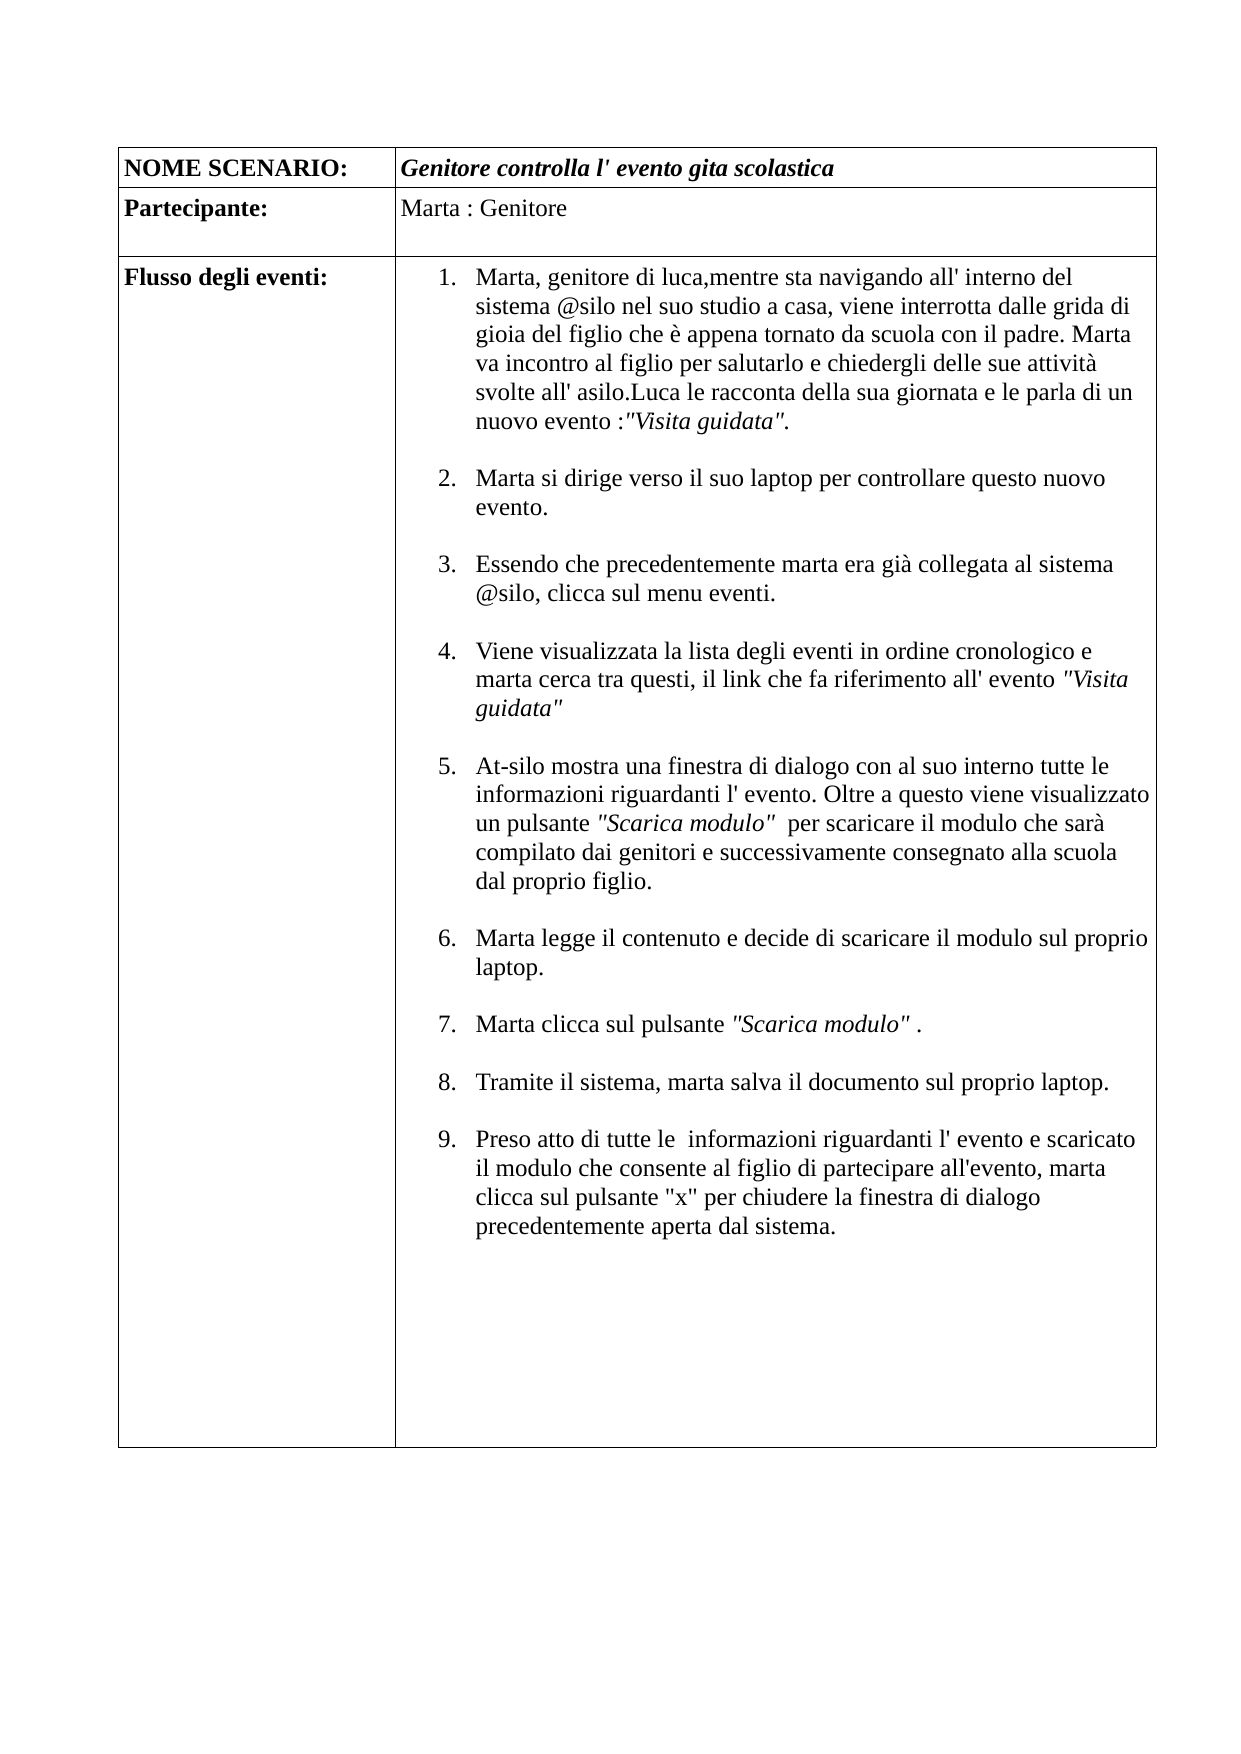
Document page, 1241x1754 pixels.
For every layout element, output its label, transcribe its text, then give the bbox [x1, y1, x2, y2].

table_cell Marta : Genitore [396, 188, 1156, 256]
table_header Genitore controlla l' evento gita scolastica [396, 148, 1156, 187]
table_cell Partecipante: [119, 188, 395, 256]
table_header NOME SCENARIO: [119, 148, 395, 187]
table_cell Flusso degli eventi: [119, 257, 395, 1447]
table_cell Marta, genitore di luca,mentre sta navigando all' interno del sistema @silo nel suo studio a casa, viene interrotta dalle grida di gioia del figlio che è appena tornato da scuola con il padre. Marta va incontro al figlio per salutarlo e chiedergli delle sue attività svolte all' asilo.Luca le racconta della sua giornata e le parla di un nuovo evento :"Visita guidata". Marta si dirige verso il suo laptop per controllare questo nuovo evento. Essendo che precedentemente marta era già collegata al sistema @silo, clicca sul menu eventi. Viene visualizzata la lista degli eventi in ordine cronologico e marta cerca tra questi, il link che fa riferimento all' evento "Visita guidata" At-silo mostra una finestra di dialogo con al suo interno tutte le informazioni riguardanti l' evento. Oltre a questo viene visualizzato un pulsante "Scarica modulo" per scaricare il modulo che sarà compilato dai genitori e successivamente consegnato alla scuola dal proprio figlio. Marta legge il contenuto e decide di scaricare il modulo sul proprio laptop. Marta clicca sul pulsante "Scarica modulo" . Tramite il sistema, marta salva il documento sul proprio laptop. Preso atto di tutte le informazioni riguardanti l' evento e scaricato il modulo che consente al figlio di partecipare all'evento, marta clicca sul pulsante "x" per chiudere la finestra di dialogo precedentemente aperta dal sistema. [396, 257, 1156, 1447]
